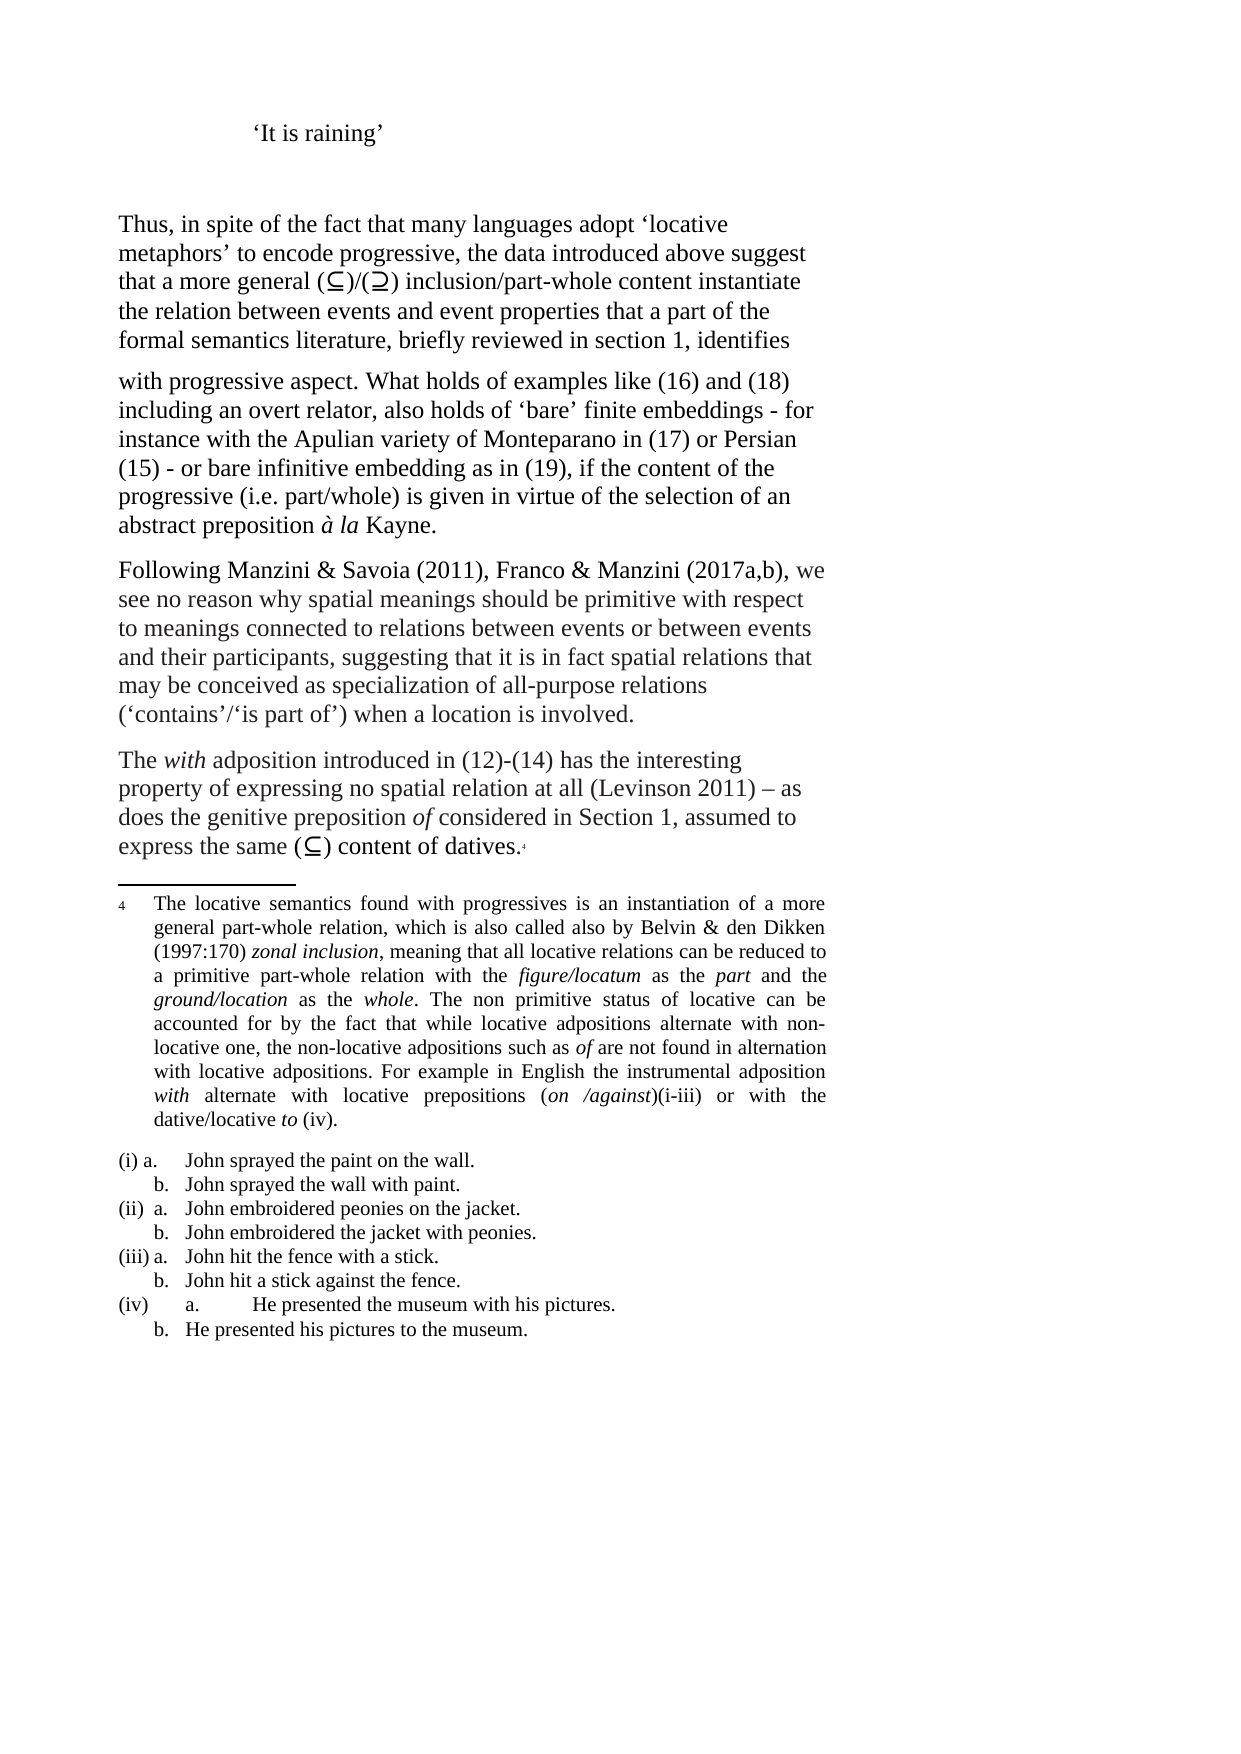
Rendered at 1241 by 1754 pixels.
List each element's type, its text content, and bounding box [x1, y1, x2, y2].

text Thus, in spite of the fact that many languages adopt ‘locative metaphors’ to encode progressive, the data introduced above suggest that a more general (⊆)/(⊇) inclusion/part-whole content instantiate the relation between events and event properties that a part of the formal semantics literature, briefly reviewed in section 1, identifies with progressive aspect. What holds of examples like (16) and (18) including an overt relator, also holds of ‘bare’ finite embeddings - for instance with the Apulian variety of Monteparano in (17) or Persian (15) - or bare infinitive embedding as in (19), if the content of the progressive (i.e. part/whole) is given in virtue of the selection of an abstract preposition à la Kayne. [118, 209, 827, 539]
text (iii) a. John hit the fence with a stick. [118, 1244, 827, 1268]
text ‘It is raining’ [185, 118, 827, 147]
text (ii) a. John embroidered peonies on the jacket. [118, 1196, 827, 1220]
text (i) a. John sprayed the paint on the wall. [118, 1148, 827, 1172]
text b. John embroidered the jacket with peonies. [153, 1220, 827, 1244]
text (iv) a. He presented the museum with his pictures. [118, 1292, 827, 1316]
text Following Manzini & Savoia (2011), Franco & Manzini (2017a,b), we see no reason why spatial meanings should be primitive with respect to meanings connected to relations between events or between events and their participants, suggesting that it is in fact spatial relations that may be conceived as specialization of all-purpose relations (‘contains’/‘is part of’) when a location is involved. [118, 556, 827, 728]
text b. John hit a stick against the fence. [153, 1268, 827, 1292]
text b. John sprayed the wall with paint. [153, 1172, 827, 1196]
text The locative semantics found with progressives is an instantiation of a more general part-whole relation, which is also called also by Belvin & den Dikken (1997:170) zonal inclusion, meaning that all locative relations can be reduced to a primitive part-whole relation with the figure/locatum as the part and the ground/location as the whole. The non primitive status of locative can be accounted for by the fact that while locative adpositions alternate with non-locative one, the non-locative adpositions such as of are not found in alternation with locative adpositions. For example in English the instrumental adposition with alternate with locative prepositions (on /against)(i-iii) or with the dative/locative to (iv). [118, 891, 827, 1131]
text The with adposition introduced in (12)-(14) has the interesting property of expressing no spatial relation at all (Levinson 2011) – as does the genitive preposition of considered in Section 1, assumed to express the same (⊆) content of datives. [118, 745, 827, 861]
text b. He presented his pictures to the museum. [153, 1316, 827, 1341]
